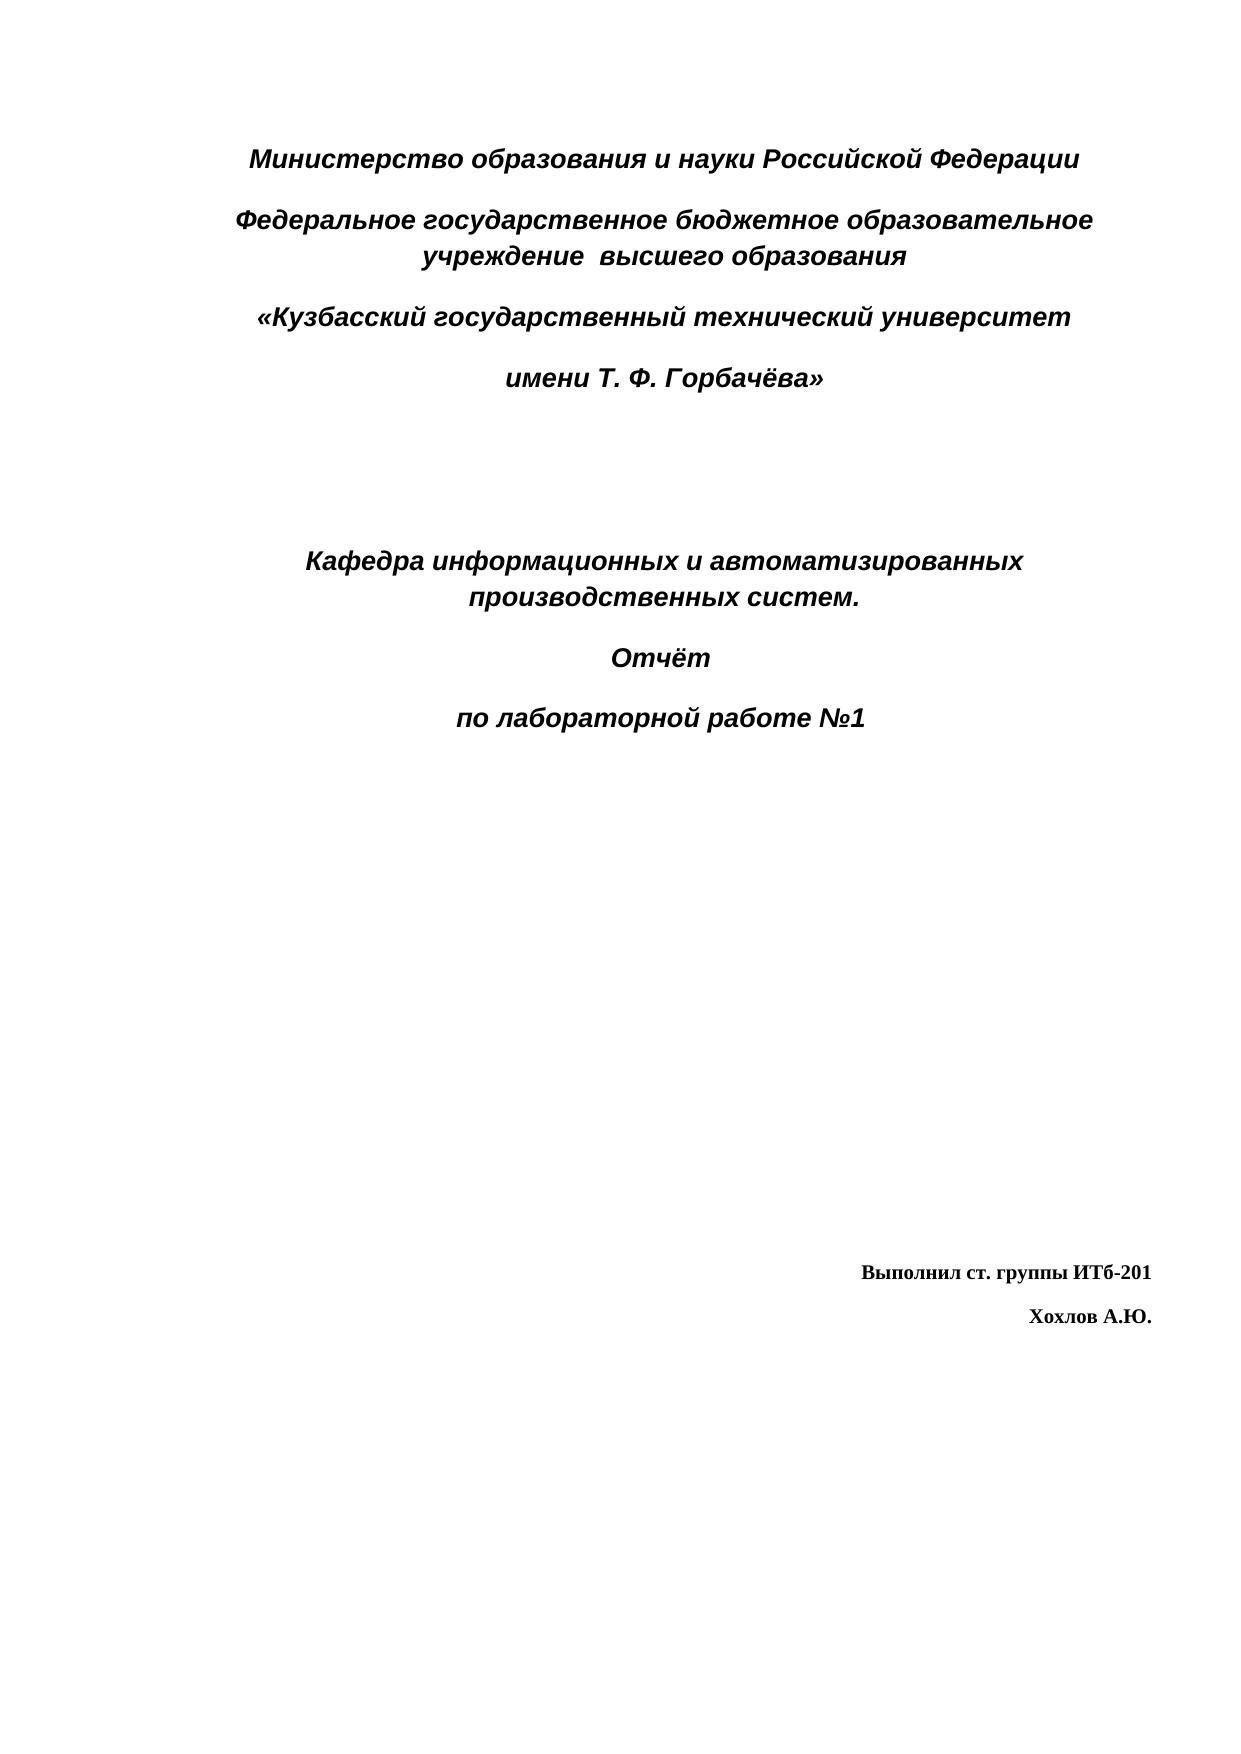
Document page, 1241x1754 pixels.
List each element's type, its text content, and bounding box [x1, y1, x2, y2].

title Кафедра информационных и автоматизированных производственных систем. [177, 545, 1152, 612]
title Федеральное государственное бюджетное образовательное учреждение высшего образования [177, 204, 1152, 271]
title Отчёт [177, 642, 1152, 673]
title «Кузбасский государственный технический университет [177, 301, 1152, 332]
title по лабораторной работе №1 [177, 702, 1152, 734]
title Министерство образования и науки Российской Федерации [177, 143, 1152, 174]
text Хохлов А.Ю. [177, 1304, 1152, 1328]
text Выполнил ст. группы ИТб-201 [177, 1259, 1152, 1284]
title имени Т. Ф. Горбачёва» [177, 362, 1152, 393]
